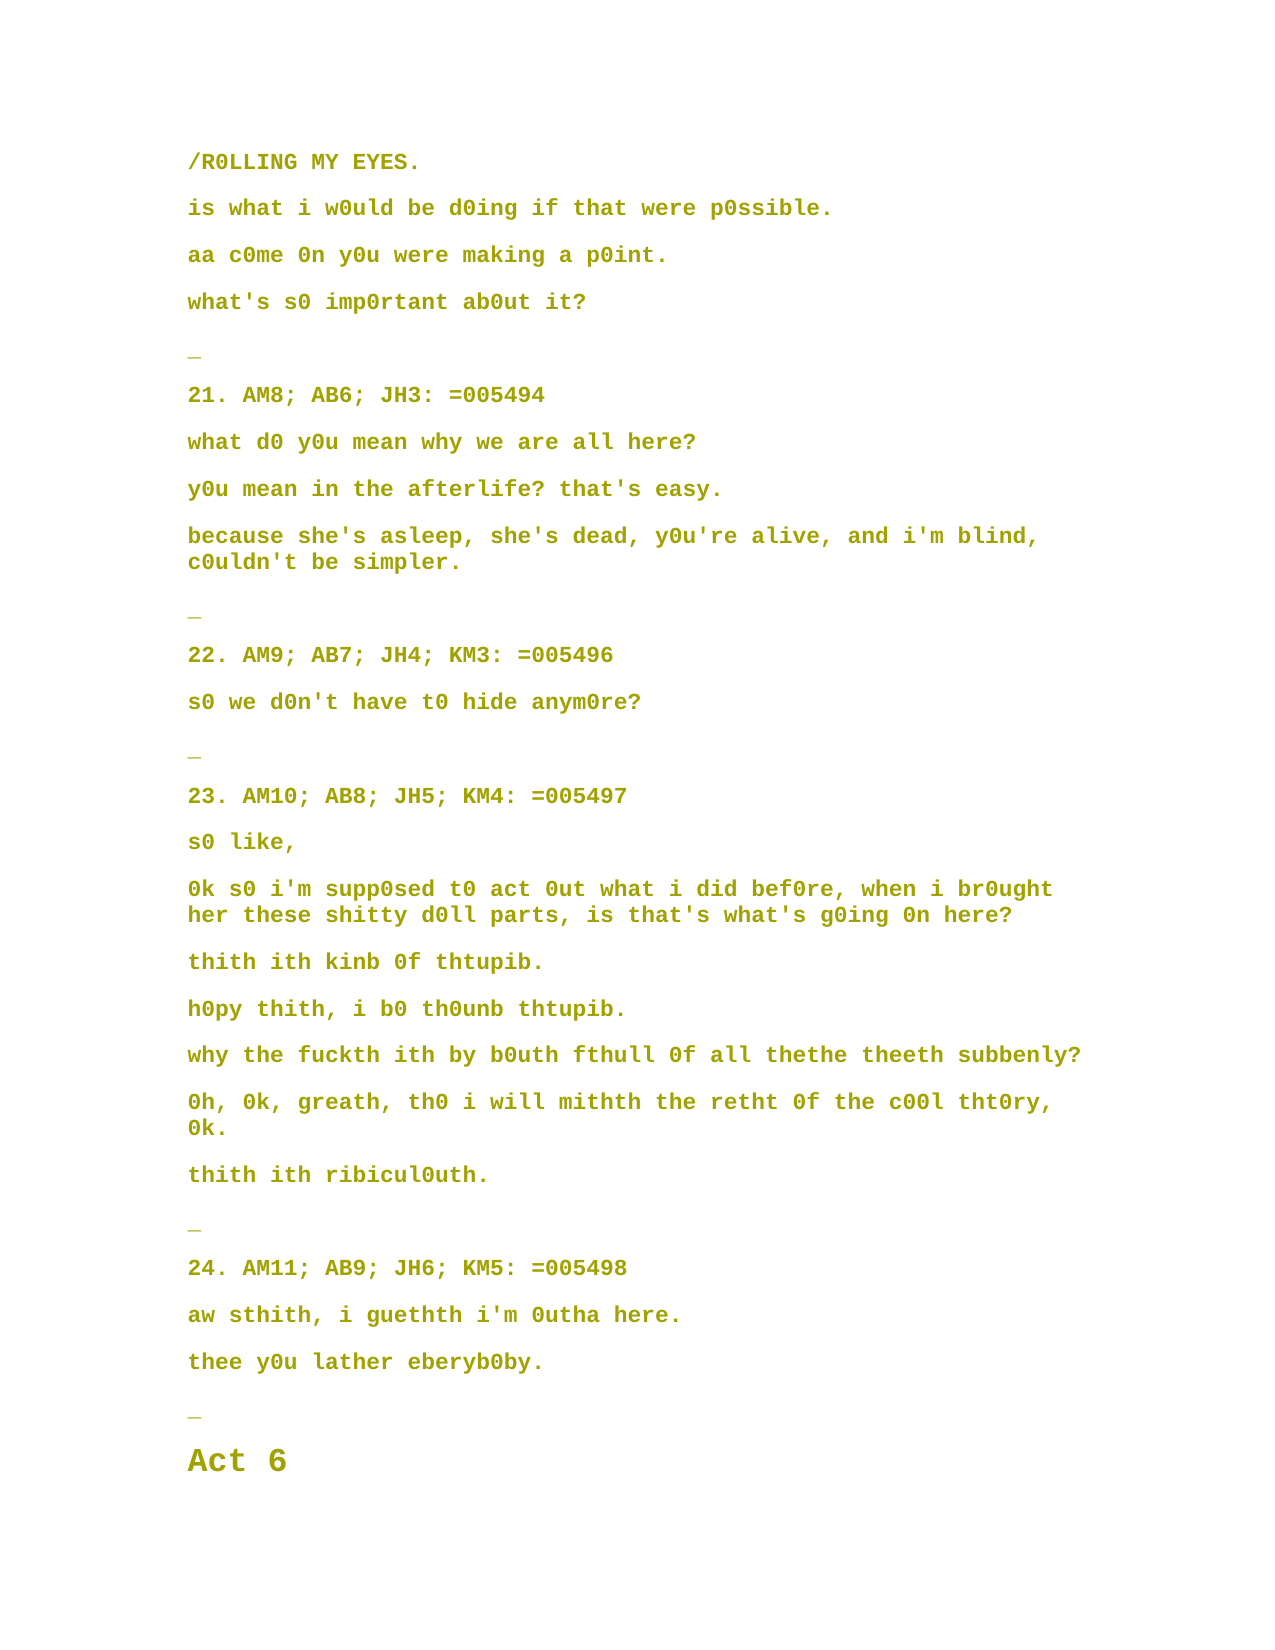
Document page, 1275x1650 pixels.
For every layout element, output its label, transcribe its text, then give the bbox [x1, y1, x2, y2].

text y0u mean in the afterlife? that's easy. [187, 477, 1087, 503]
text thith ith ribicul0uth. [187, 1163, 1087, 1189]
text _ [187, 737, 1087, 763]
text _ [187, 1210, 1087, 1236]
text 24. AM11; AB9; JH6; KM5: =005498 [187, 1257, 1087, 1283]
text /R0LLING MY EYES. [187, 150, 1087, 176]
text aa c0me 0n y0u were making a p0int. [187, 243, 1087, 269]
text because she's asleep, she's dead, y0u're alive, and i'm blind, c0uldn't be simpler. [187, 524, 1087, 576]
text thith ith kinb 0f thtupib. [187, 950, 1087, 976]
text s0 we d0n't have t0 hide anym0re? [187, 690, 1087, 716]
text Act 6 [187, 1444, 1087, 1482]
text _ [187, 337, 1087, 363]
text _ [187, 1397, 1087, 1423]
text s0 like, [187, 831, 1087, 857]
text thee y0u lather eberyb0by. [187, 1350, 1087, 1376]
text what d0 y0u mean why we are all here? [187, 431, 1087, 457]
text why the fuckth ith by b0uth fthull 0f all thethe theeth subbenly? [187, 1044, 1087, 1070]
text aw sthith, i guethth i'm 0utha here. [187, 1303, 1087, 1329]
text _ [187, 597, 1087, 623]
text is what i w0uld be d0ing if that were p0ssible. [187, 197, 1087, 223]
text 22. AM9; AB7; JH4; KM3: =005496 [187, 644, 1087, 669]
text 0k s0 i'm supp0sed t0 act 0ut what i did bef0re, when i br0ught her these shitty d0ll parts, is that's what's g0ing 0n here? [187, 877, 1087, 929]
text 0h, 0k, greath, th0 i will mithth the retht 0f the c00l tht0ry, 0k. [187, 1091, 1087, 1142]
text what's s0 imp0rtant ab0ut it? [187, 290, 1087, 316]
text 21. AM8; AB6; JH3: =005494 [187, 384, 1087, 410]
text h0py thith, i b0 th0unb thtupib. [187, 997, 1087, 1023]
text 23. AM10; AB8; JH5; KM4: =005497 [187, 784, 1087, 810]
